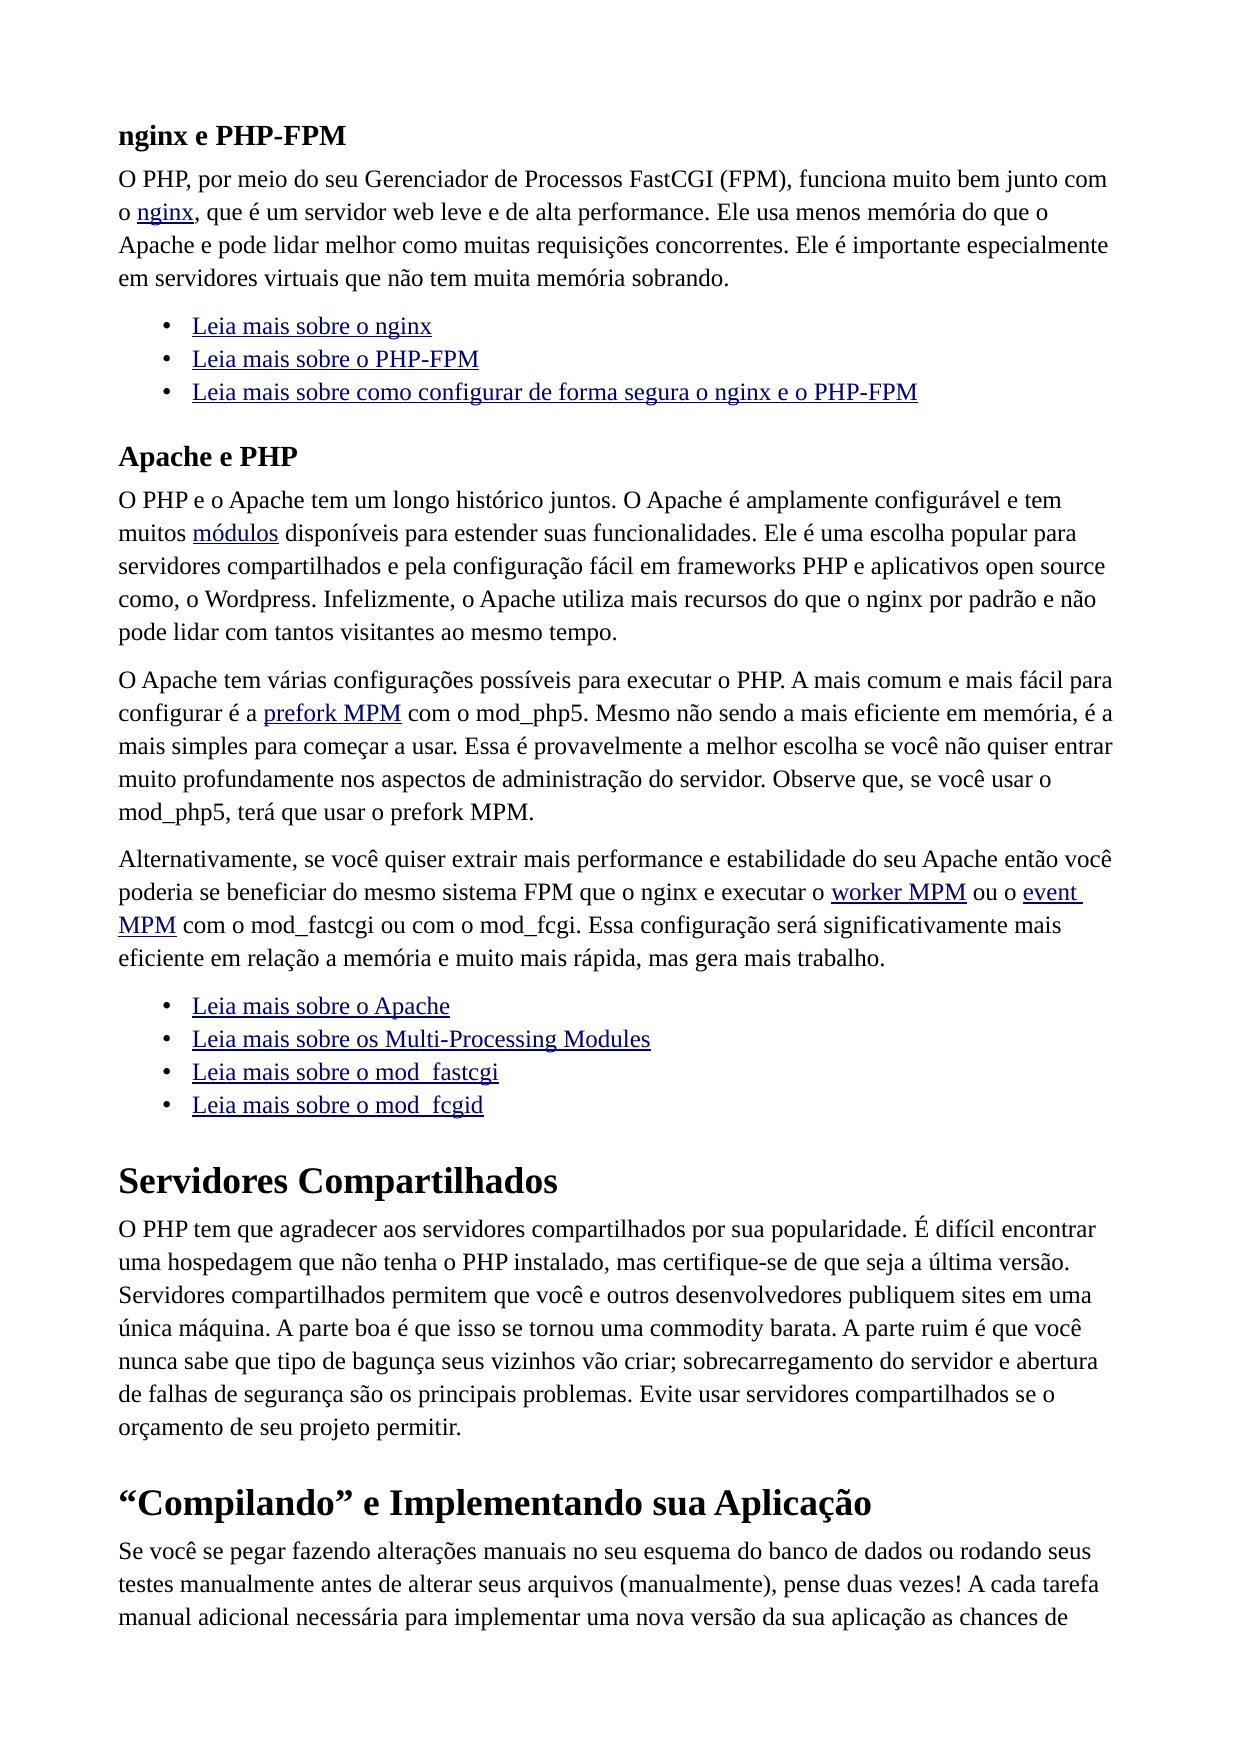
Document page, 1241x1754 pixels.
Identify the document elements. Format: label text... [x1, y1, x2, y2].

list Leia mais sobre o nginx [162, 311, 1122, 339]
text Alternativamente, se você quiser extrair mais performance e estabilidade do seu Apache então você poderia se beneficiar do mesmo sistema FPM que o nginx e executar o worker MPM ou o event MPM com o mod_fastcgi ou com o mod_fcgi. Essa configuração será significativamente mais eficiente em relação a memória e muito mais rápida, mas gera mais trabalho. [118, 844, 1122, 972]
text O PHP, por meio do seu Gerenciador de Processos FastCGI (FPM), funciona muito bem junto com o nginx, que é um servidor web leve e de alta performance. Ele usa menos memória do que o Apache e pode lidar melhor como muitas requisições concorrentes. Ele é importante especialmente em servidores virtuais que não tem muita memória sobrando. [118, 164, 1122, 292]
subtitle “Compilando” e Implementando sua Aplicação [118, 1481, 1122, 1524]
list Leia mais sobre os Multi-Processing Modules [162, 1024, 1122, 1053]
list Leia mais sobre o PHP-FPM [162, 344, 1122, 373]
text O PHP tem que agradecer aos servidores compartilhados por sua popularidade. É difícil encontrar uma hospedagem que não tenha o PHP instalado, mas certifique-se de que seja a última versão. Servidores compartilhados permitem que você e outros desenvolvedores publiquem sites em uma única máquina. A parte boa é que isso se tornou uma commodity barata. A parte ruim é que você nunca sabe que tipo de bagunça seus vizinhos vão criar; sobrecarregamento do servidor e abertura de falhas de segurança são os principais problemas. Evite usar servidores compartilhados se o orçamento de seu projeto permitir. [118, 1214, 1122, 1441]
list Leia mais sobre o mod_fastcgi [162, 1057, 1122, 1086]
text Se você se pegar fazendo alterações manuais no seu esquema do banco de dados ou rodando seus testes manualmente antes de alterar seus arquivos (manualmente), pense duas vezes! A cada tarefa manual adicional necessária para implementar uma nova versão da sua aplicação as chances de [118, 1536, 1122, 1631]
text O PHP e o Apache tem um longo histórico juntos. O Apache é amplamente configurável e tem muitos módulos disponíveis para estender suas funcionalidades. Ele é uma escolha popular para servidores compartilhados e pela configuração fácil em frameworks PHP e aplicativos open source como, o Wordpress. Infelizmente, o Apache utiliza mais recursos do que o nginx por padrão e não pode lidar com tantos visitantes ao mesmo tempo. [118, 485, 1122, 646]
subtitle Apache e PHP [118, 439, 1122, 473]
list Leia mais sobre o mod_fcgid [162, 1090, 1122, 1119]
list Leia mais sobre como configurar de forma segura o nginx e o PHP-FPM [162, 377, 1122, 406]
subtitle nginx e PHP-FPM [118, 118, 1122, 152]
subtitle Servidores Compartilhados [118, 1159, 1122, 1202]
list Leia mais sobre o Apache [162, 991, 1122, 1020]
text O Apache tem várias configurações possíveis para executar o PHP. A mais comum e mais fácil para configurar é a prefork MPM com o mod_php5. Mesmo não sendo a mais eficiente em memória, é a mais simples para começar a usar. Essa é provavelmente a melhor escolha se você não quiser entrar muito profundamente nos aspectos de administração do servidor. Observe que, se você usar o mod_php5, terá que usar o prefork MPM. [118, 665, 1122, 826]
